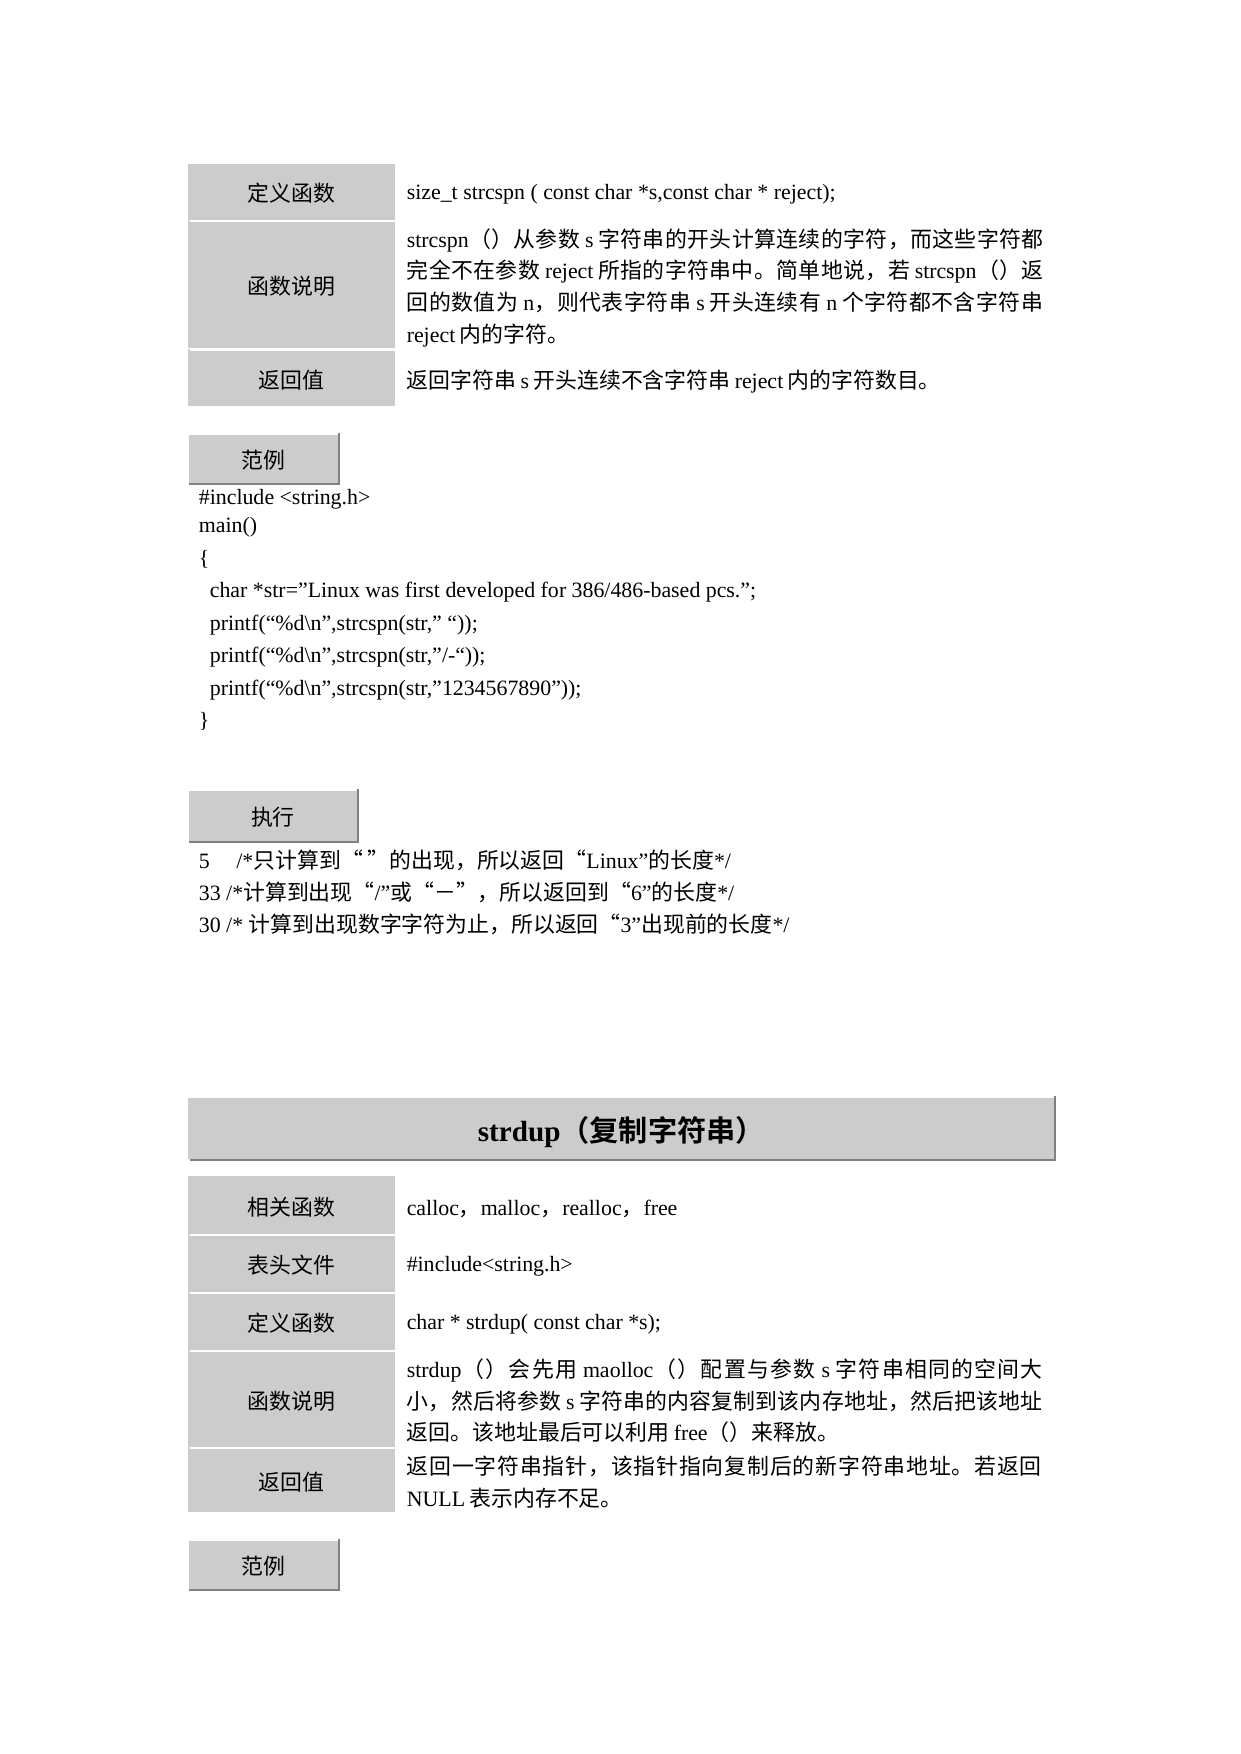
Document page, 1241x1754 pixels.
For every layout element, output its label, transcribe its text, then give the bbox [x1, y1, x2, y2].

table_cell 定义函数 [188, 1292, 395, 1350]
table_cell 范例 [189, 435, 338, 483]
table_cell [188, 1159, 1055, 1176]
table_cell #include <string.h> main() { char *str=”Linux was first developed for 386/486-based pcs.”; printf(“%d\n”,strcspn(str,” “)); printf(“%d\n”,strcspn(str,”/-“)); printf(“%d\n”,strcspn(str,”1234567890”)); } [188, 483, 1055, 789]
table_cell size_t strcspn ( const char *s,const char * reject); [395, 162, 1055, 220]
table_cell 返回一字符串指针，该指针指向复制后的新字符串地址。若返回NULL表示内存不足。 [395, 1447, 1055, 1512]
table_cell [340, 1539, 1055, 1589]
table_cell 范例 [189, 1541, 338, 1589]
table_cell [188, 406, 1055, 433]
table_cell 执行 [189, 791, 357, 841]
table_cell /*只计算到“ ”的出现，所以返回“Linux”的长度*/ 33 /*计算到出现“/”或“－”，所以返回到“6”的长度*/ 30 /* 计算到出现数字字符为止，所以返回“3”出现前的长度*/ [188, 841, 1055, 1031]
table_cell calloc，malloc，realloc，free [395, 1176, 1055, 1234]
table_cell strcspn（）从参数s字符串的开头计算连续的字符，而这些字符都完全不在参数reject所指的字符串中。简单地说，若strcspn（）返回的数值为n，则代表字符串s开头连续有n个字符都不含字符串reject内的字符。 [395, 220, 1055, 348]
table_cell 返回值 [188, 1447, 395, 1512]
table_cell 定义函数 [188, 164, 395, 220]
table_cell 返回字符串s开头连续不含字符串reject内的字符数目。 [395, 349, 1055, 406]
table_cell [340, 433, 1055, 483]
table_cell 函数说明 [188, 220, 395, 348]
table_cell 返回值 [188, 349, 395, 406]
table_cell char * strdup( const char *s); [395, 1292, 1055, 1350]
table_cell strdup（）会先用maolloc（）配置与参数s字符串相同的空间大小，然后将参数s字符串的内容复制到该内存地址，然后把该地址返回。该地址最后可以利用free（）来释放。 [395, 1350, 1055, 1447]
table_cell [359, 789, 1055, 841]
table_cell #include<string.h> [395, 1234, 1055, 1292]
table_cell 相关函数 [188, 1176, 395, 1234]
table_header strdup（复制字符串） [188, 1098, 1054, 1159]
table_cell 函数说明 [188, 1350, 395, 1447]
table_cell [188, 1513, 1055, 1539]
table_cell 表头文件 [188, 1234, 395, 1292]
